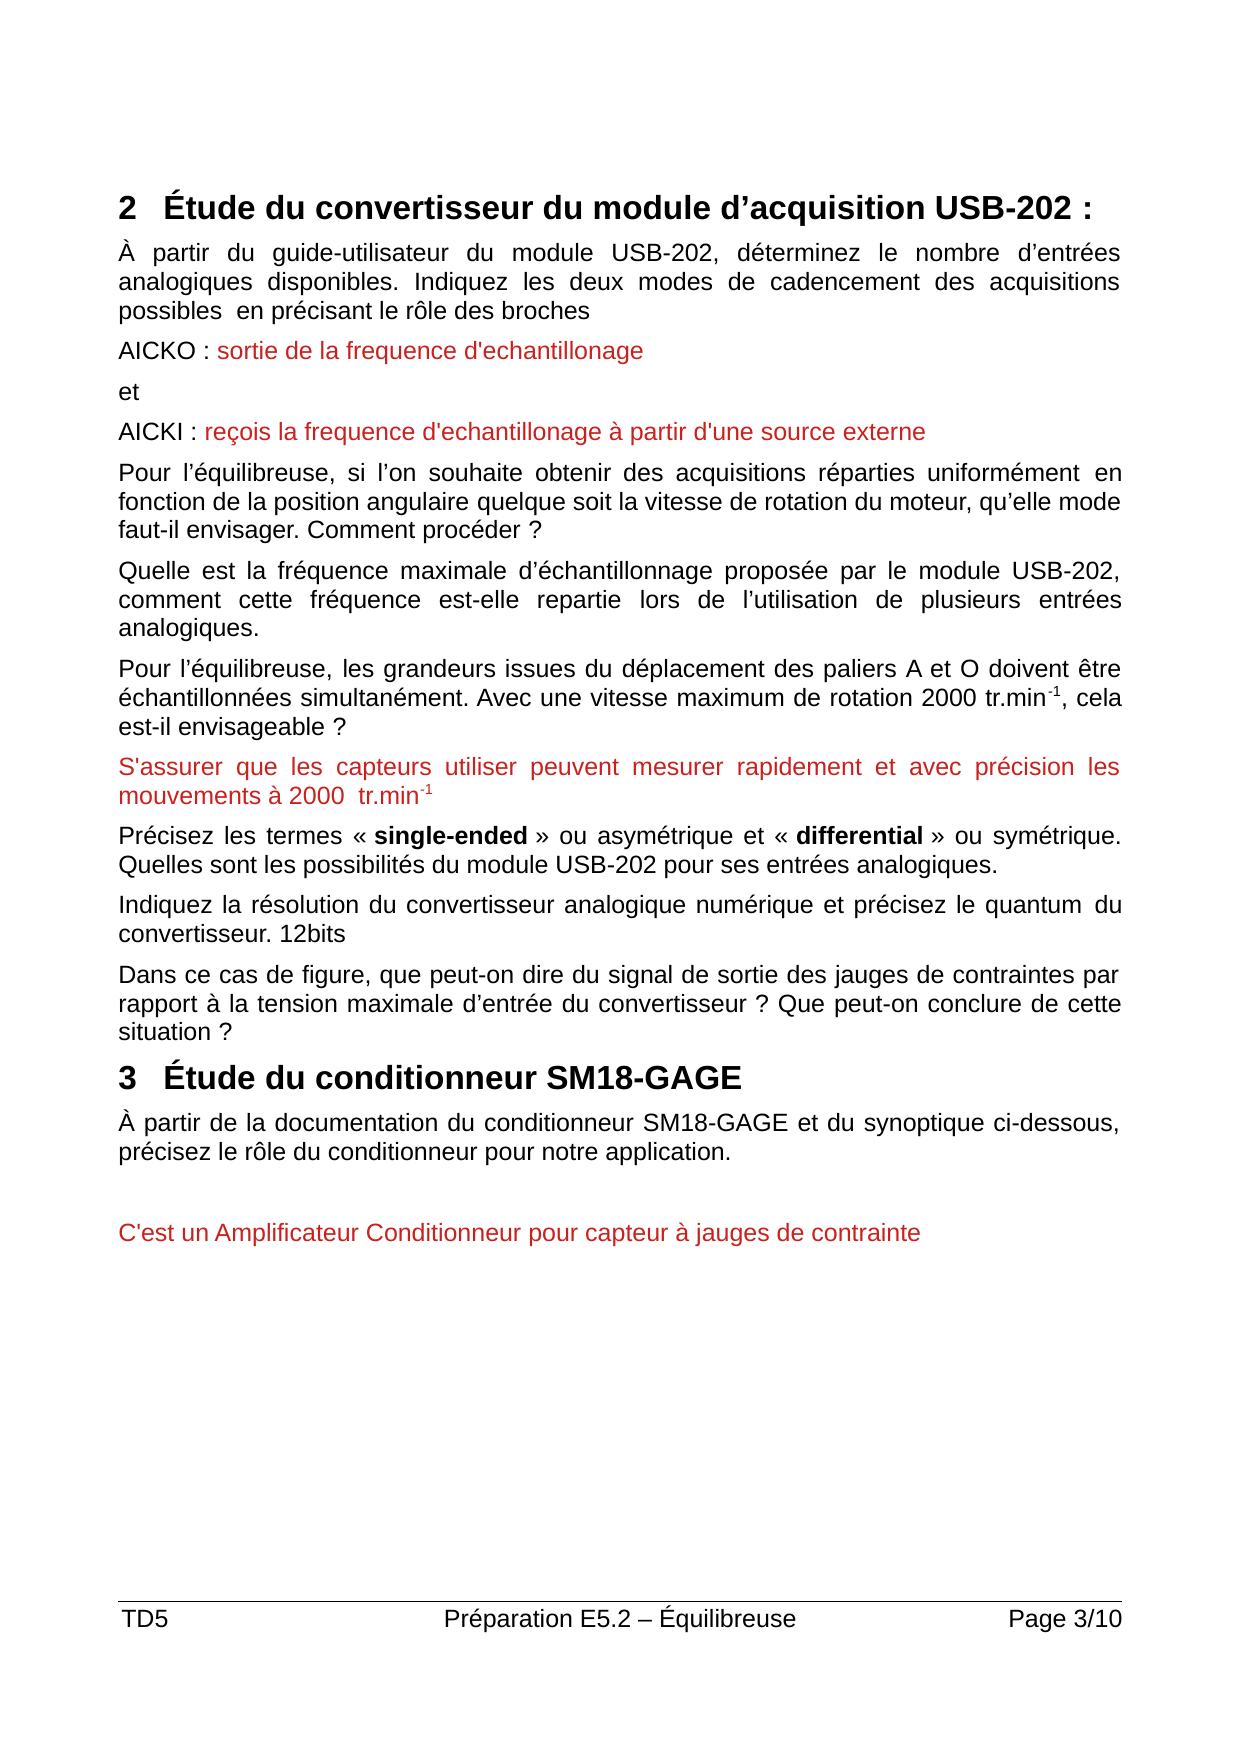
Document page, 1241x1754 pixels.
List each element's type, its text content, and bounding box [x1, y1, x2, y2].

text Indiquez la résolution du convertisseur analogique numérique et précisez le quantum du convertisseur. 12bits [118, 891, 1122, 948]
text Pour l’équilibreuse, les grandeurs issues du déplacement des paliers A et O doivent être échantillonnées simultanément. Avec une vitesse maximum de rotation 2000 tr.min-1, cela est-il envisageable ? [118, 654, 1122, 740]
subtitle Étude du convertisseur du module d’acquisition USB-202 : [118, 188, 1122, 227]
subtitle Étude du conditionneur SM18-GAGE [118, 1058, 1122, 1096]
text AICKO : sortie de la frequence d'echantillonage [118, 336, 1122, 365]
text et [118, 377, 1122, 406]
text AICKI : reçois la frequence d'echantillonage à partir d'une source externe [118, 417, 1122, 446]
text Pour l’équilibreuse, si l’on souhaite obtenir des acquisitions réparties uniformément en fonction de la position angulaire quelque soit la vitesse de rotation du moteur, qu’elle mode faut-il envisager. Comment procéder ? [118, 458, 1122, 544]
text S'assurer que les capteurs utiliser peuvent mesurer rapidement et avec précision les mouvements à 2000 tr.min-1 [118, 752, 1122, 809]
text Quelle est la fréquence maximale d’échantillonnage proposée par le module USB-202, comment cette fréquence est-elle repartie lors de l’utilisation de plusieurs entrées analogiques. [118, 556, 1122, 642]
text Dans ce cas de figure, que peut-on dire du signal de sortie des jauges de contraintes par rapport à la tension maximale d’entrée du convertisseur ? Que peut-on conclure de cette situation ? [118, 960, 1122, 1046]
text Précisez les termes « single-ended » ou asymétrique et « differential » ou symétrique. Quelles sont les possibilités du module USB-202 pour ses entrées analogiques. [118, 821, 1122, 879]
text À partir du guide-utilisateur du module USB-202, déterminez le nombre d’entrées analogiques disponibles. Indiquez les deux modes de cadencement des acquisitions possibles en précisant le rôle des broches [118, 238, 1122, 324]
text C'est un Amplificateur Conditionneur pour capteur à jauges de contrainte [118, 1218, 1122, 1247]
text À partir de la documentation du conditionneur SM18-GAGE et du synoptique ci-dessous, précisez le rôle du conditionneur pour notre application. [118, 1108, 1122, 1166]
